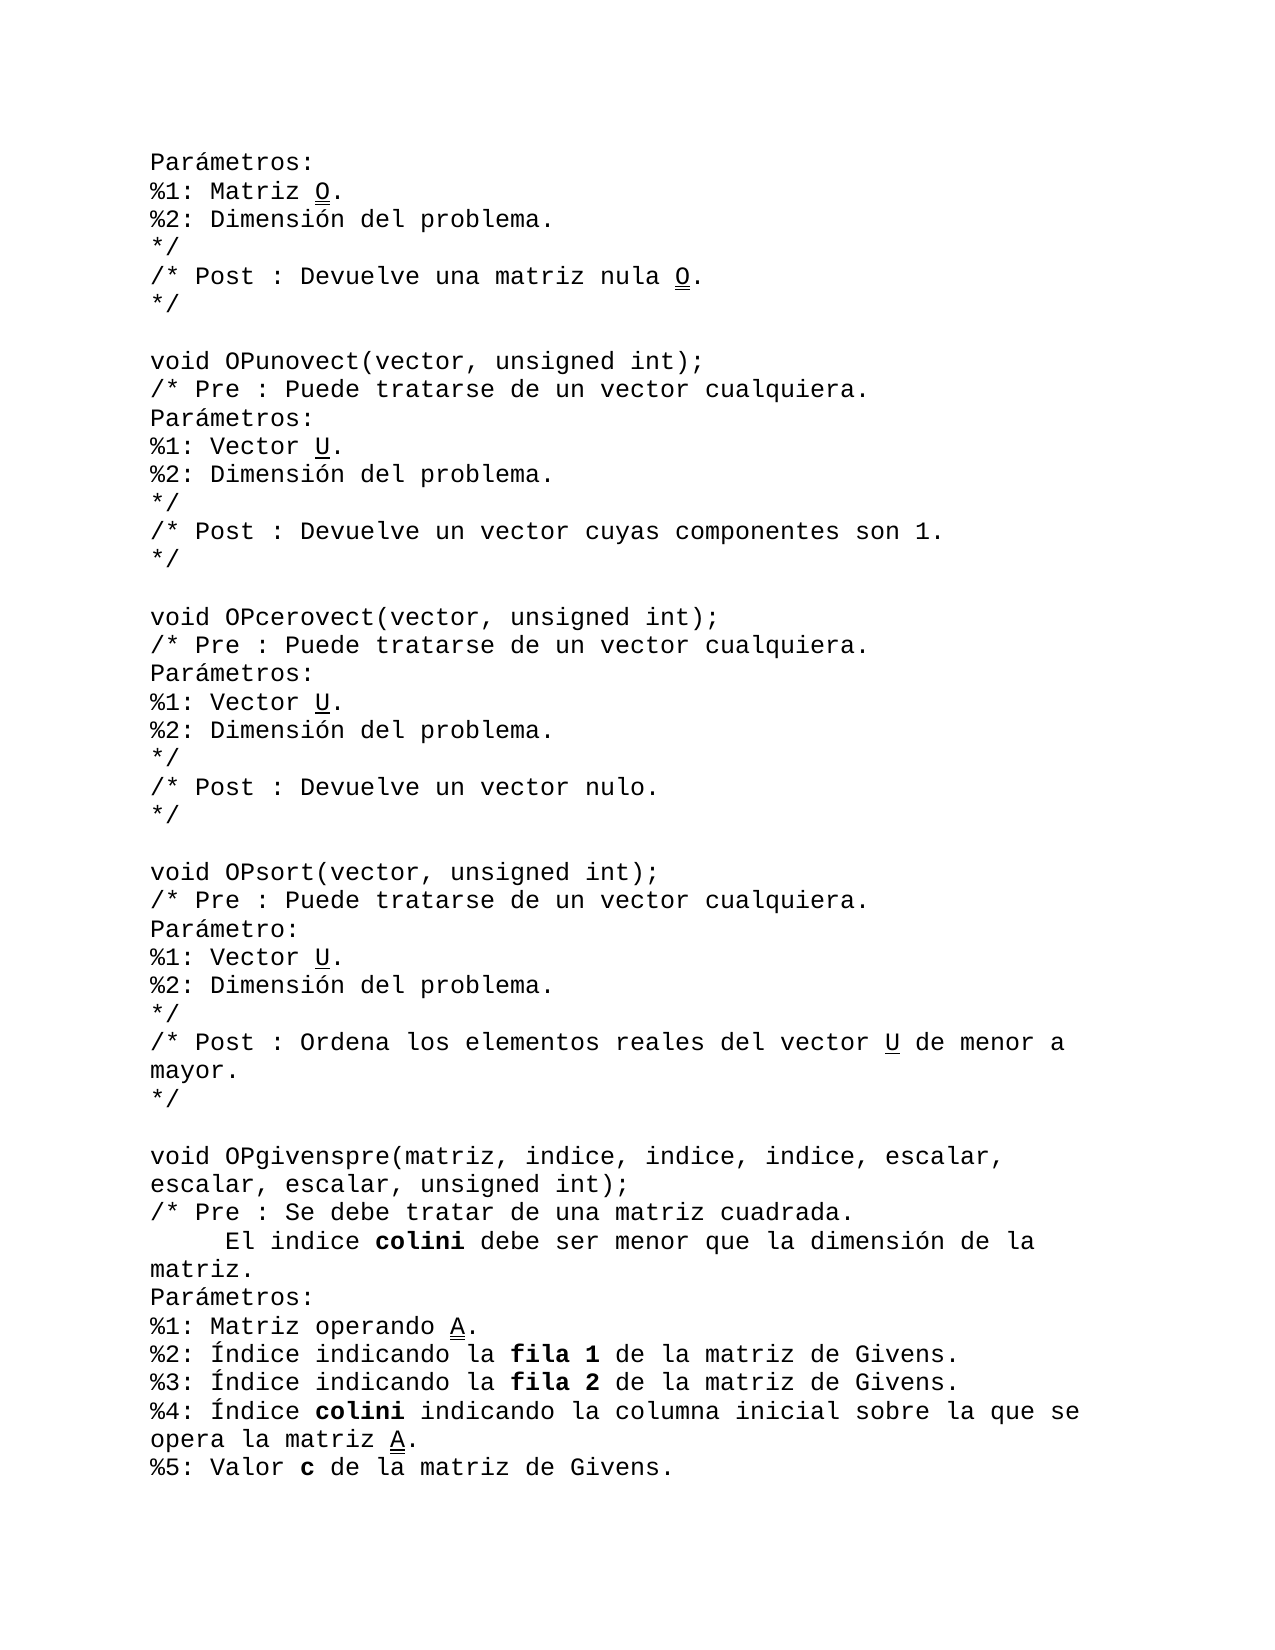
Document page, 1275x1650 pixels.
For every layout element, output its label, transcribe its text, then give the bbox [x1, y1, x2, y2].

text %1: Matriz O. [150, 178, 1125, 207]
text Parámetros: [150, 405, 1125, 434]
text %1: Vector U. [150, 944, 1125, 973]
text */ [150, 1001, 1125, 1029]
text /* Post : Devuelve una matriz nula O. [150, 263, 1125, 292]
text %1: Vector U. [150, 689, 1125, 717]
text %1: Matriz operando A. [150, 1313, 1125, 1342]
text %2: Dimensión del problema. [150, 462, 1125, 490]
text /* Pre : Puede tratarse de un vector cualquiera. [150, 632, 1125, 661]
text void OPsort(vector, unsigned int); [150, 859, 1125, 888]
text */ [150, 802, 1125, 831]
text %5: Valor c de la matriz de Givens. [150, 1455, 1125, 1483]
text */ [150, 1086, 1125, 1114]
text */ [150, 235, 1125, 263]
text */ [150, 490, 1125, 519]
text /* Pre : Se debe tratar de una matriz cuadrada. [150, 1200, 1125, 1228]
text %3: Índice indicando la fila 2 de la matriz de Givens. [150, 1370, 1125, 1398]
text void OPgivenspre(matriz, indice, indice, indice, escalar, escalar, escalar, unsigned int); [150, 1143, 1125, 1200]
text */ [150, 547, 1125, 575]
text */ [150, 746, 1125, 774]
text %4: Índice colini indicando la columna inicial sobre la que se opera la matriz A. [150, 1398, 1125, 1455]
text Parámetro: [150, 916, 1125, 944]
text El indice colini debe ser menor que la dimensión de la matriz. [150, 1228, 1125, 1285]
text void OPunovect(vector, unsigned int); [150, 349, 1125, 377]
text /* Post : Ordena los elementos reales del vector U de menor a mayor. [150, 1029, 1125, 1086]
text %2: Dimensión del problema. [150, 717, 1125, 746]
text %2: Índice indicando la fila 1 de la matriz de Givens. [150, 1342, 1125, 1370]
text */ [150, 292, 1125, 320]
text /* Post : Devuelve un vector nulo. [150, 774, 1125, 802]
text void OPcerovect(vector, unsigned int); [150, 604, 1125, 632]
text %1: Vector U. [150, 434, 1125, 462]
text Parámetros: [150, 1285, 1125, 1313]
text /* Pre : Puede tratarse de un vector cualquiera. [150, 888, 1125, 916]
text %2: Dimensión del problema. [150, 973, 1125, 1001]
text Parámetros: [150, 150, 1125, 178]
text /* Pre : Puede tratarse de un vector cualquiera. [150, 377, 1125, 405]
text %2: Dimensión del problema. [150, 207, 1125, 235]
text /* Post : Devuelve un vector cuyas componentes son 1. [150, 519, 1125, 547]
text Parámetros: [150, 661, 1125, 689]
